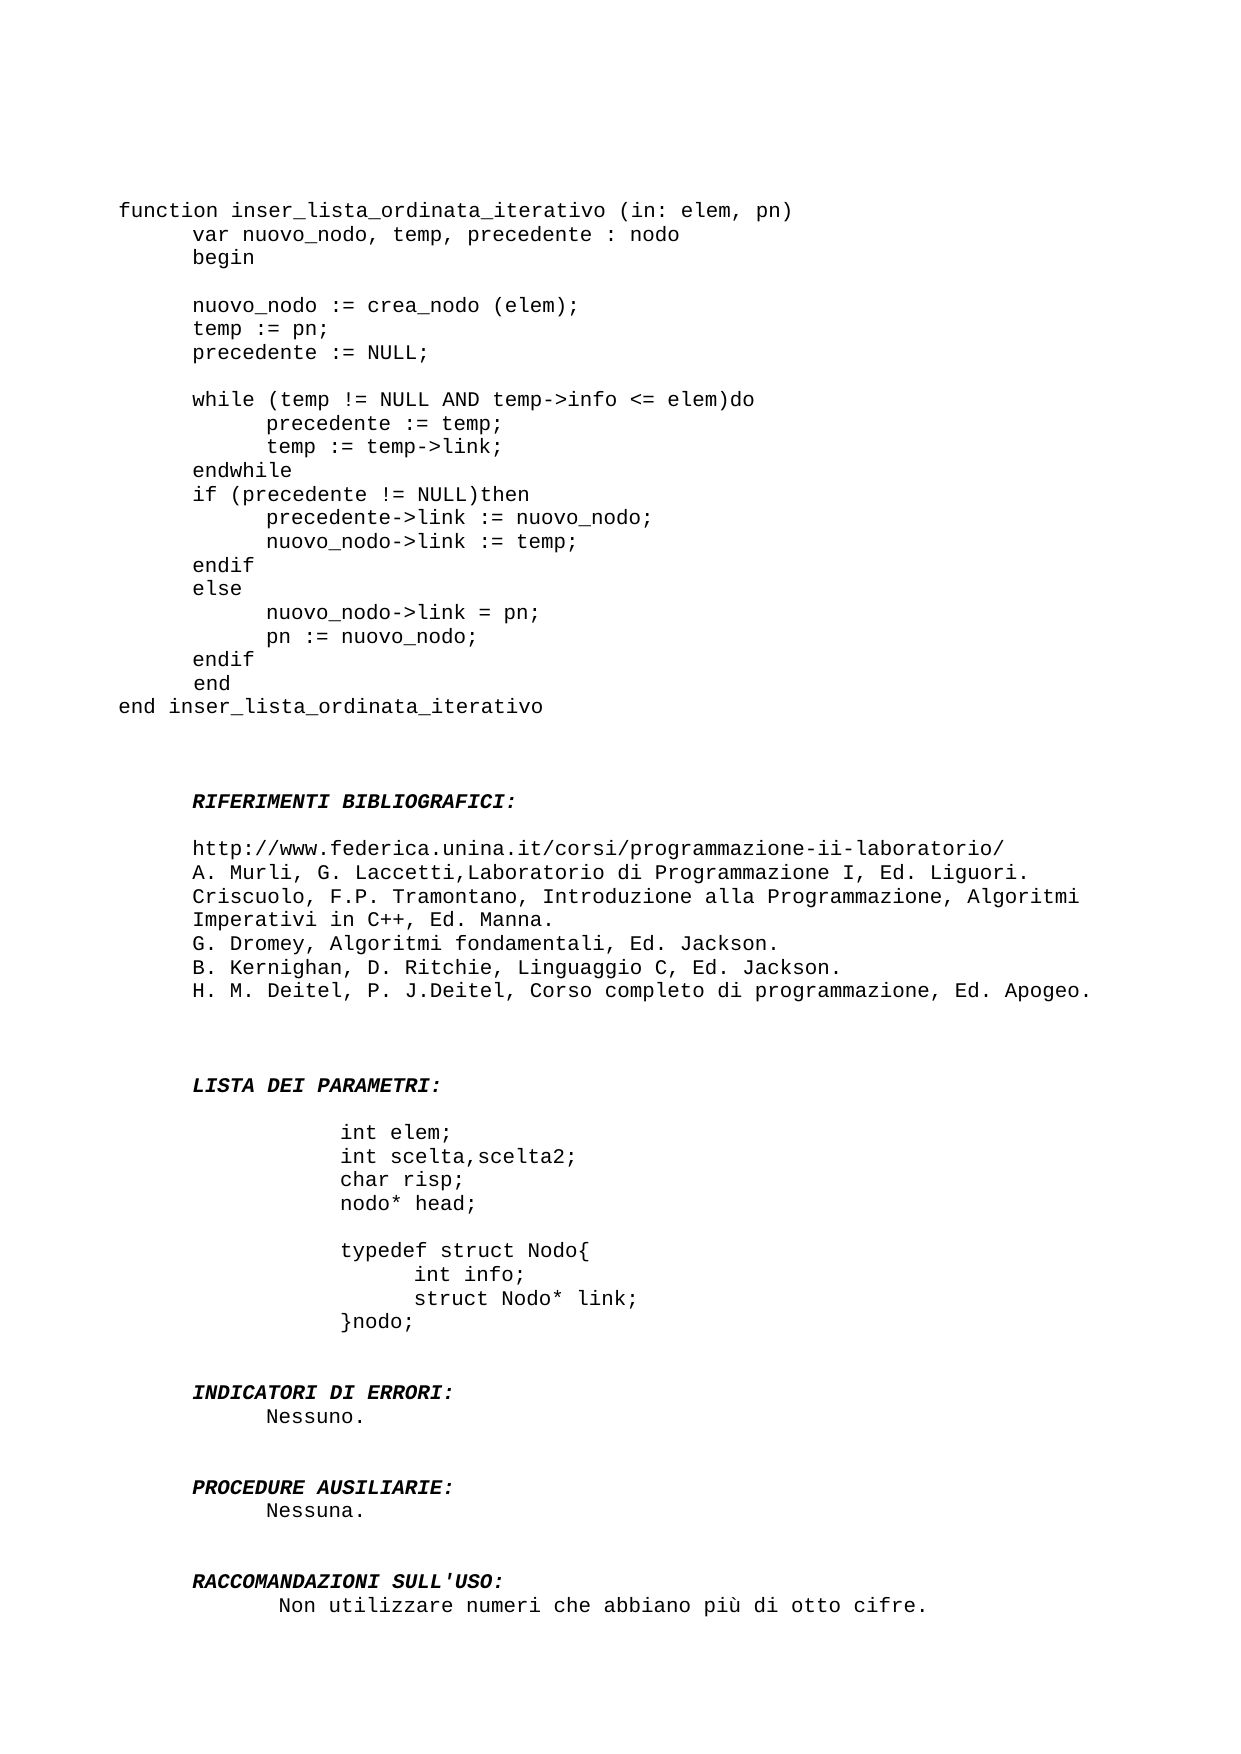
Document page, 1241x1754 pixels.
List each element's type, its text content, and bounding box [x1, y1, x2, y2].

text Nessuna. [118, 1501, 1122, 1524]
text precedente := temp; [118, 413, 1122, 436]
text char risp; [118, 1169, 1122, 1193]
text while (temp != NULL AND temp->info <= elem)do [118, 389, 1122, 413]
text Non utilizzare numeri che abbiano più di otto cifre. [118, 1595, 1122, 1619]
text G. Dromey, Algoritmi fondamentali, Ed. Jackson. [118, 933, 1122, 957]
text INDICATORI DI ERRORI: [118, 1382, 1122, 1406]
text typedef struct Nodo{ [118, 1240, 1122, 1264]
text RACCOMANDAZIONI SULL'USO: [118, 1571, 1122, 1595]
text var nuovo_nodo, temp, precedente : nodo [118, 224, 1122, 247]
text begin [118, 247, 1122, 271]
text H. M. Deitel, P. J.Deitel, Corso completo di programmazione, Ed. Apogeo. [118, 980, 1122, 1004]
text endwhile [118, 460, 1122, 484]
text pn := nuovo_nodo; [118, 626, 1122, 649]
text nuovo_nodo->link = pn; [118, 602, 1122, 626]
text RIFERIMENTI BIBLIOGRAFICI: [118, 791, 1122, 815]
text if (precedente != NULL)then [118, 484, 1122, 507]
text http://www.federica.unina.it/corsi/programmazione-ii-laboratorio/ [118, 838, 1122, 862]
text Criscuolo, F.P. Tramontano, Introduzione alla Programmazione, Algoritmi Imperativi in C++, Ed. Manna. [118, 886, 1122, 933]
text else [118, 578, 1122, 602]
text A. Murli, G. Laccetti,Laboratorio di Programmazione I, Ed. Liguori. [118, 862, 1122, 886]
text nuovo_nodo->link := temp; [118, 531, 1122, 555]
text precedente := NULL; [118, 342, 1122, 366]
text endif [118, 649, 1122, 673]
text nuovo_nodo := crea_nodo (elem); [118, 294, 1122, 318]
text precedente->link := nuovo_nodo; [118, 507, 1122, 531]
text B. Kernighan, D. Ritchie, Linguaggio C, Ed. Jackson. [118, 957, 1122, 980]
text LISTA DEI PARAMETRI: [118, 1075, 1122, 1098]
text function inser_lista_ordinata_iterativo (in: elem, pn) [118, 200, 1122, 224]
text struct Nodo* link; [118, 1288, 1122, 1311]
text int elem; [118, 1122, 1122, 1146]
text Nessuno. [118, 1406, 1122, 1429]
text }nodo; [118, 1311, 1122, 1335]
text int scelta,scelta2; [118, 1146, 1122, 1169]
text end [118, 673, 1122, 697]
text temp := temp->link; [118, 436, 1122, 460]
text end inser_lista_ordinata_iterativo [118, 697, 1122, 720]
text PROCEDURE AUSILIARIE: [118, 1477, 1122, 1501]
text endif [118, 555, 1122, 578]
text nodo* head; [118, 1193, 1122, 1217]
text int info; [118, 1264, 1122, 1288]
text temp := pn; [118, 318, 1122, 342]
